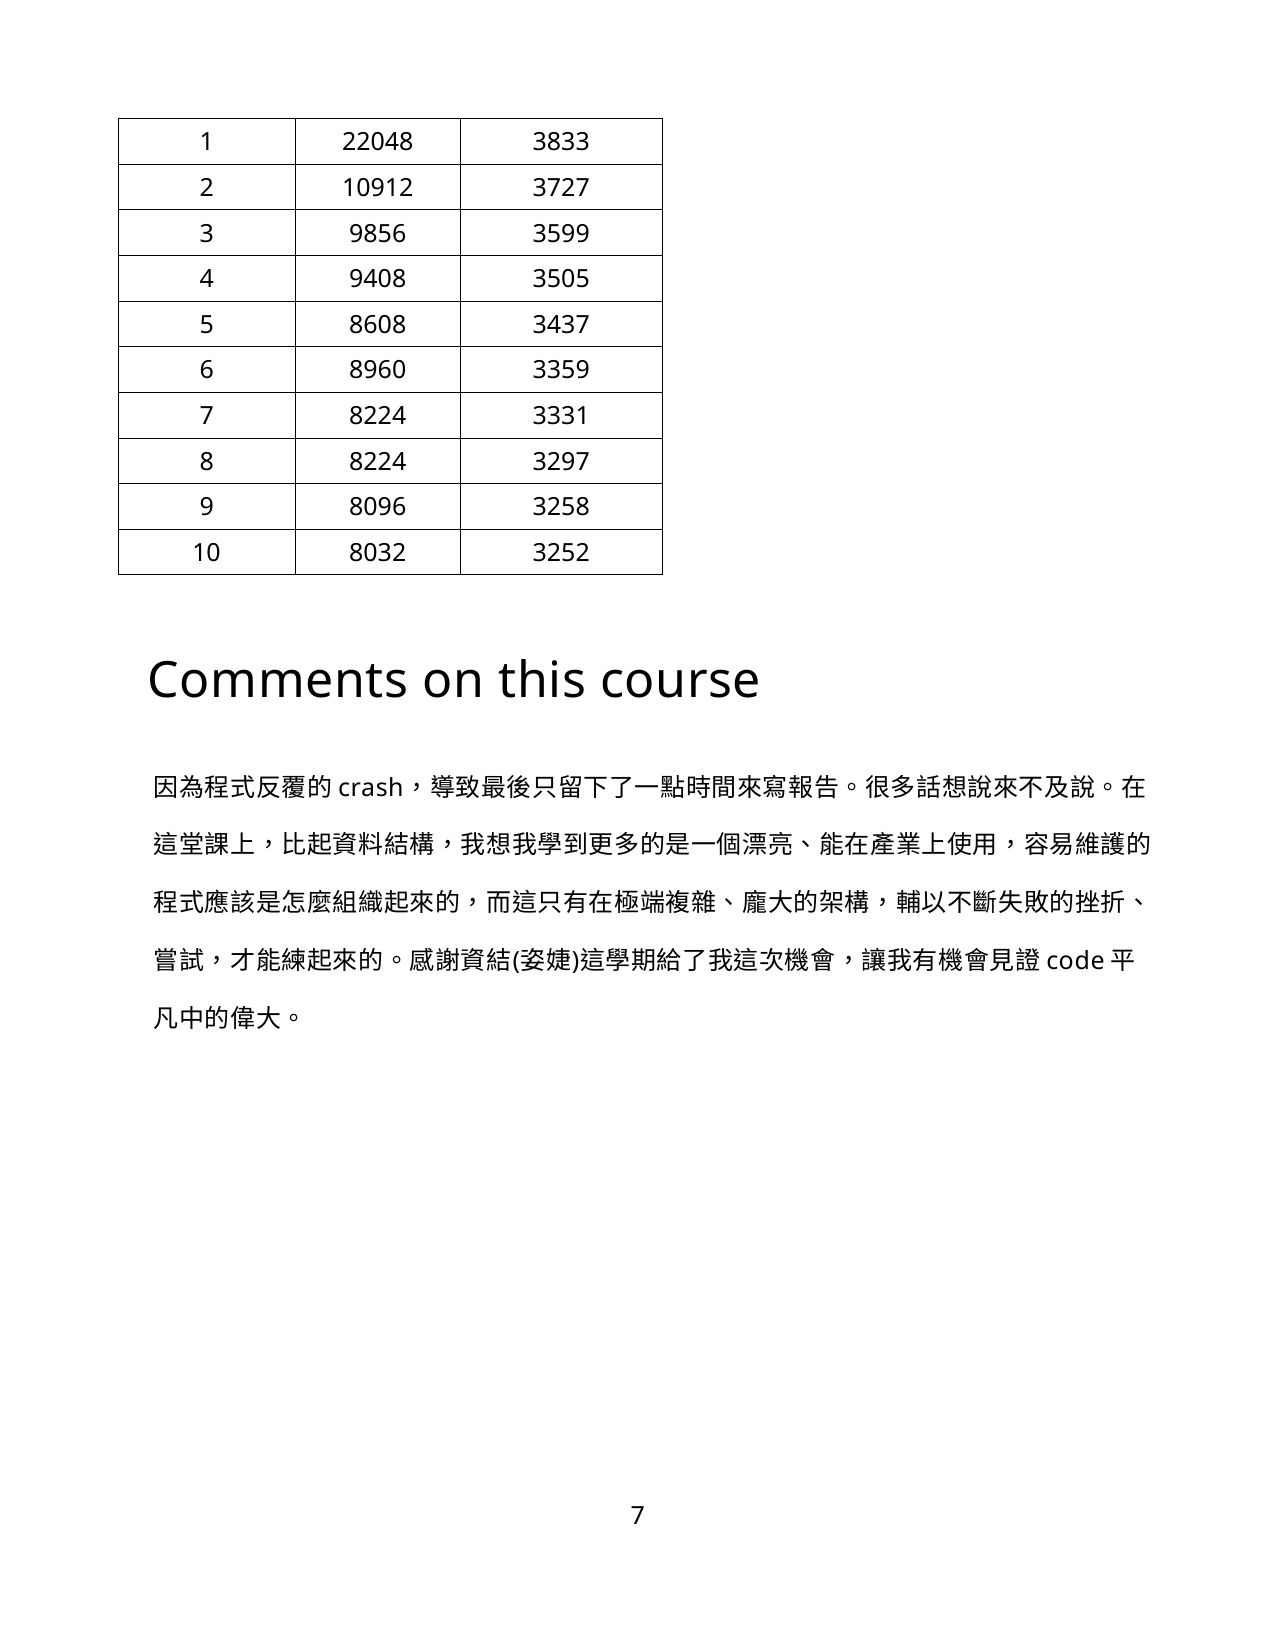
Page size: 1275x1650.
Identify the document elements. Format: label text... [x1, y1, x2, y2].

table_cell 8224 [296, 439, 460, 483]
table_cell 3 [119, 210, 295, 255]
table_cell 3437 [461, 302, 662, 346]
table_cell 8224 [296, 393, 460, 437]
table_cell 10 [119, 530, 295, 574]
table_cell 6 [119, 347, 295, 392]
table_cell 3252 [461, 530, 662, 574]
table_cell 22048 [296, 119, 460, 164]
table_cell 4 [119, 256, 295, 301]
table_cell 5 [119, 302, 295, 346]
table_cell 3258 [461, 484, 662, 529]
table_cell 3599 [461, 210, 662, 255]
table_cell 10912 [296, 165, 460, 209]
table_cell 9408 [296, 256, 460, 301]
table_cell 3727 [461, 165, 662, 209]
table_cell 8032 [296, 530, 460, 574]
table_cell 8096 [296, 484, 460, 529]
table_cell 3505 [461, 256, 662, 301]
table_cell 3359 [461, 347, 662, 392]
table_cell 7 [119, 393, 295, 437]
table_cell 9856 [296, 210, 460, 255]
table_cell 8 [119, 439, 295, 483]
table_cell 1 [119, 119, 295, 164]
table_cell 9 [119, 484, 295, 529]
text 因為程式反覆的crash，導致最後只留下了一點時間來寫報告。很多話想說來不及說。在這堂課上，比起資料結構，我想我學到更多的是一個漂亮、能在產業上使用，容易維護的程式應該是怎麼組織起來的，而這只有在極端複雜、龐大的架構，輔以不斷失敗的挫折、嘗試，才能練起來的。感謝資結(姿婕)這學期給了我這次機會，讓我有機會見證code平凡中的偉大。 [153, 767, 1157, 1035]
text Comments on this course [148, 643, 1157, 712]
table_cell 3833 [461, 119, 662, 164]
table_cell 3331 [461, 393, 662, 437]
table_cell 8960 [296, 347, 460, 392]
table_cell 2 [119, 165, 295, 209]
table_cell 8608 [296, 302, 460, 346]
table_cell 3297 [461, 439, 662, 483]
